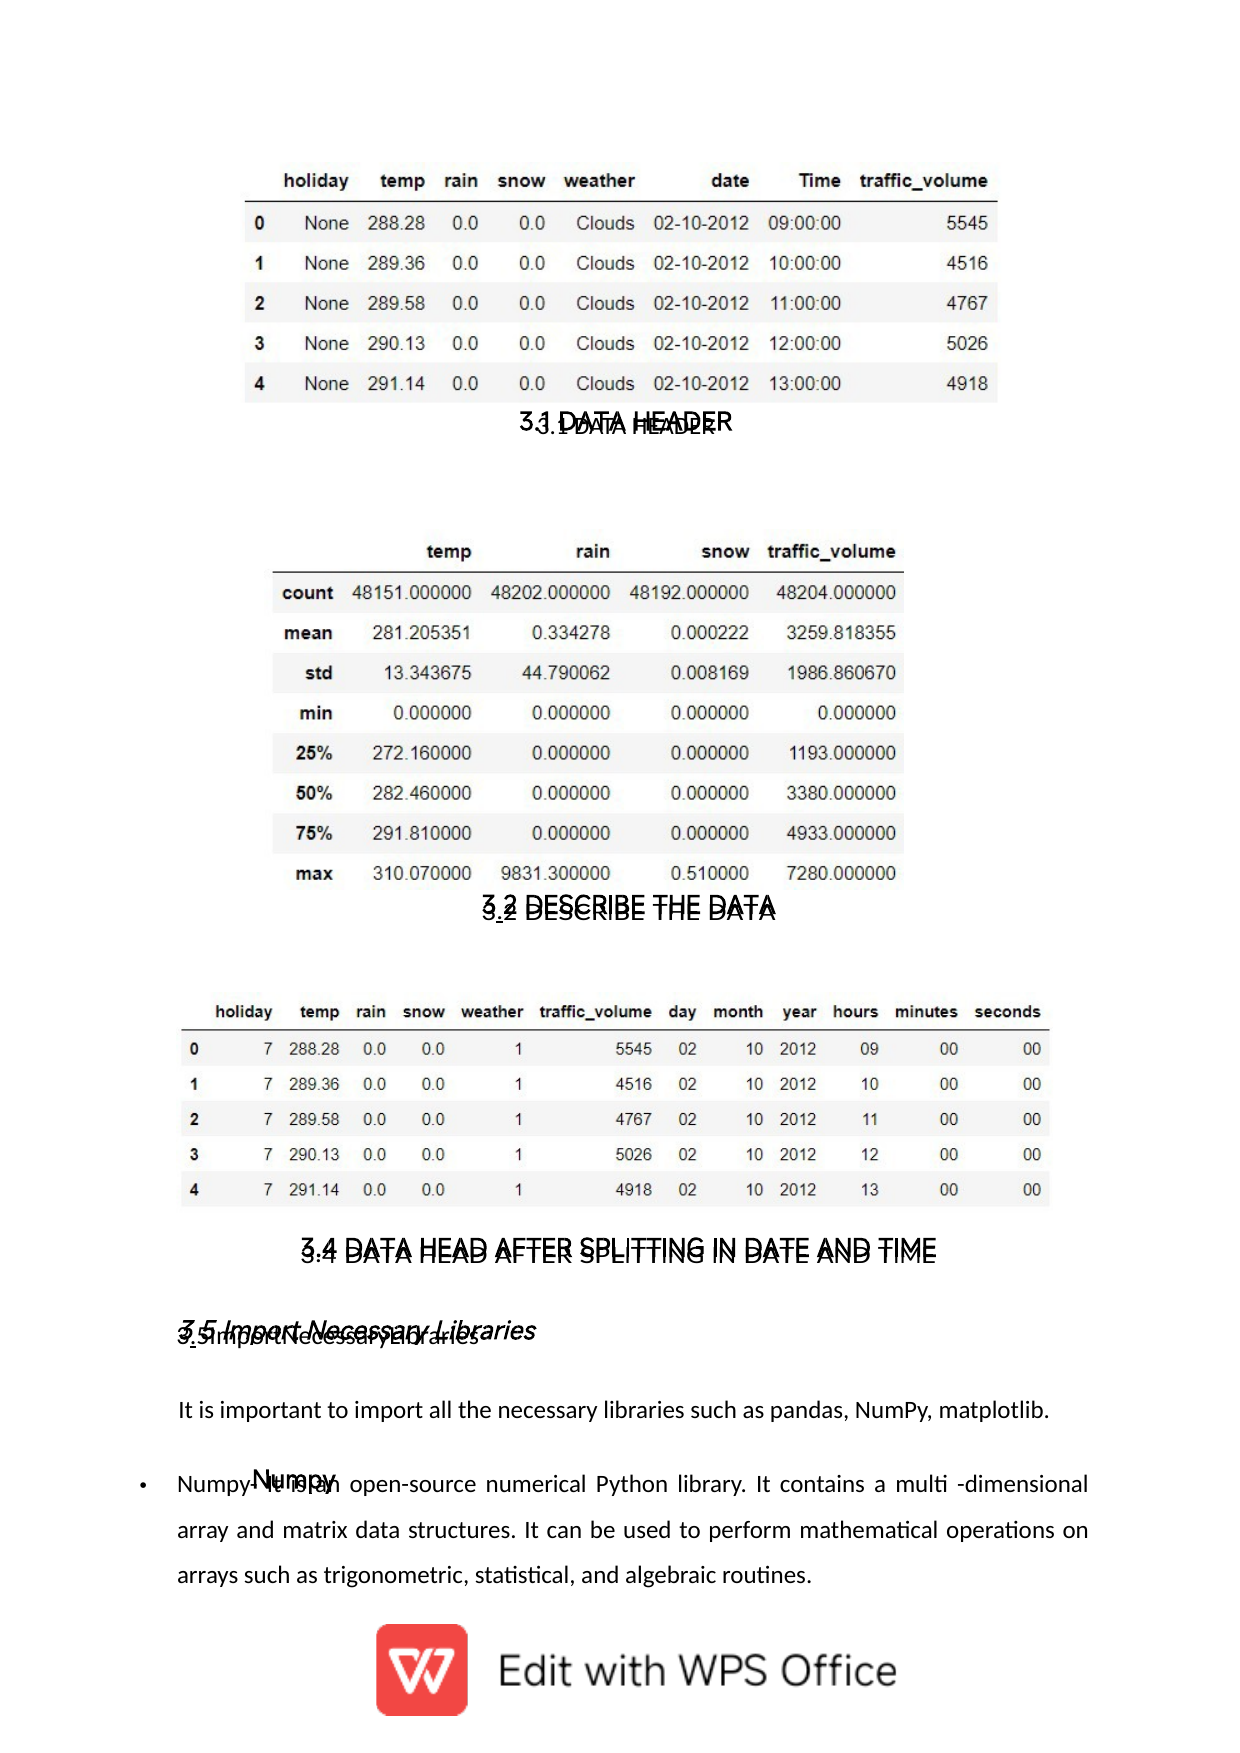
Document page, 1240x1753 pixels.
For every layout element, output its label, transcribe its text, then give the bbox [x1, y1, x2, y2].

text It is important to import all the necessary libraries such as pandas, NumPy, matplotlib. [178, 1394, 1090, 1425]
list Numpy- It is an open-source numerical Python library. It contains a multi -dimensional array and matrix data structures. It can be used to perform mathematical operations on arrays such as trigonometric, statistical, and algebraic routines. [139, 1468, 1090, 1590]
subtitle 3.5ImportNecessaryLibraries [176, 1319, 1090, 1351]
text 3.1 DATA HEADER [228, 410, 1023, 441]
